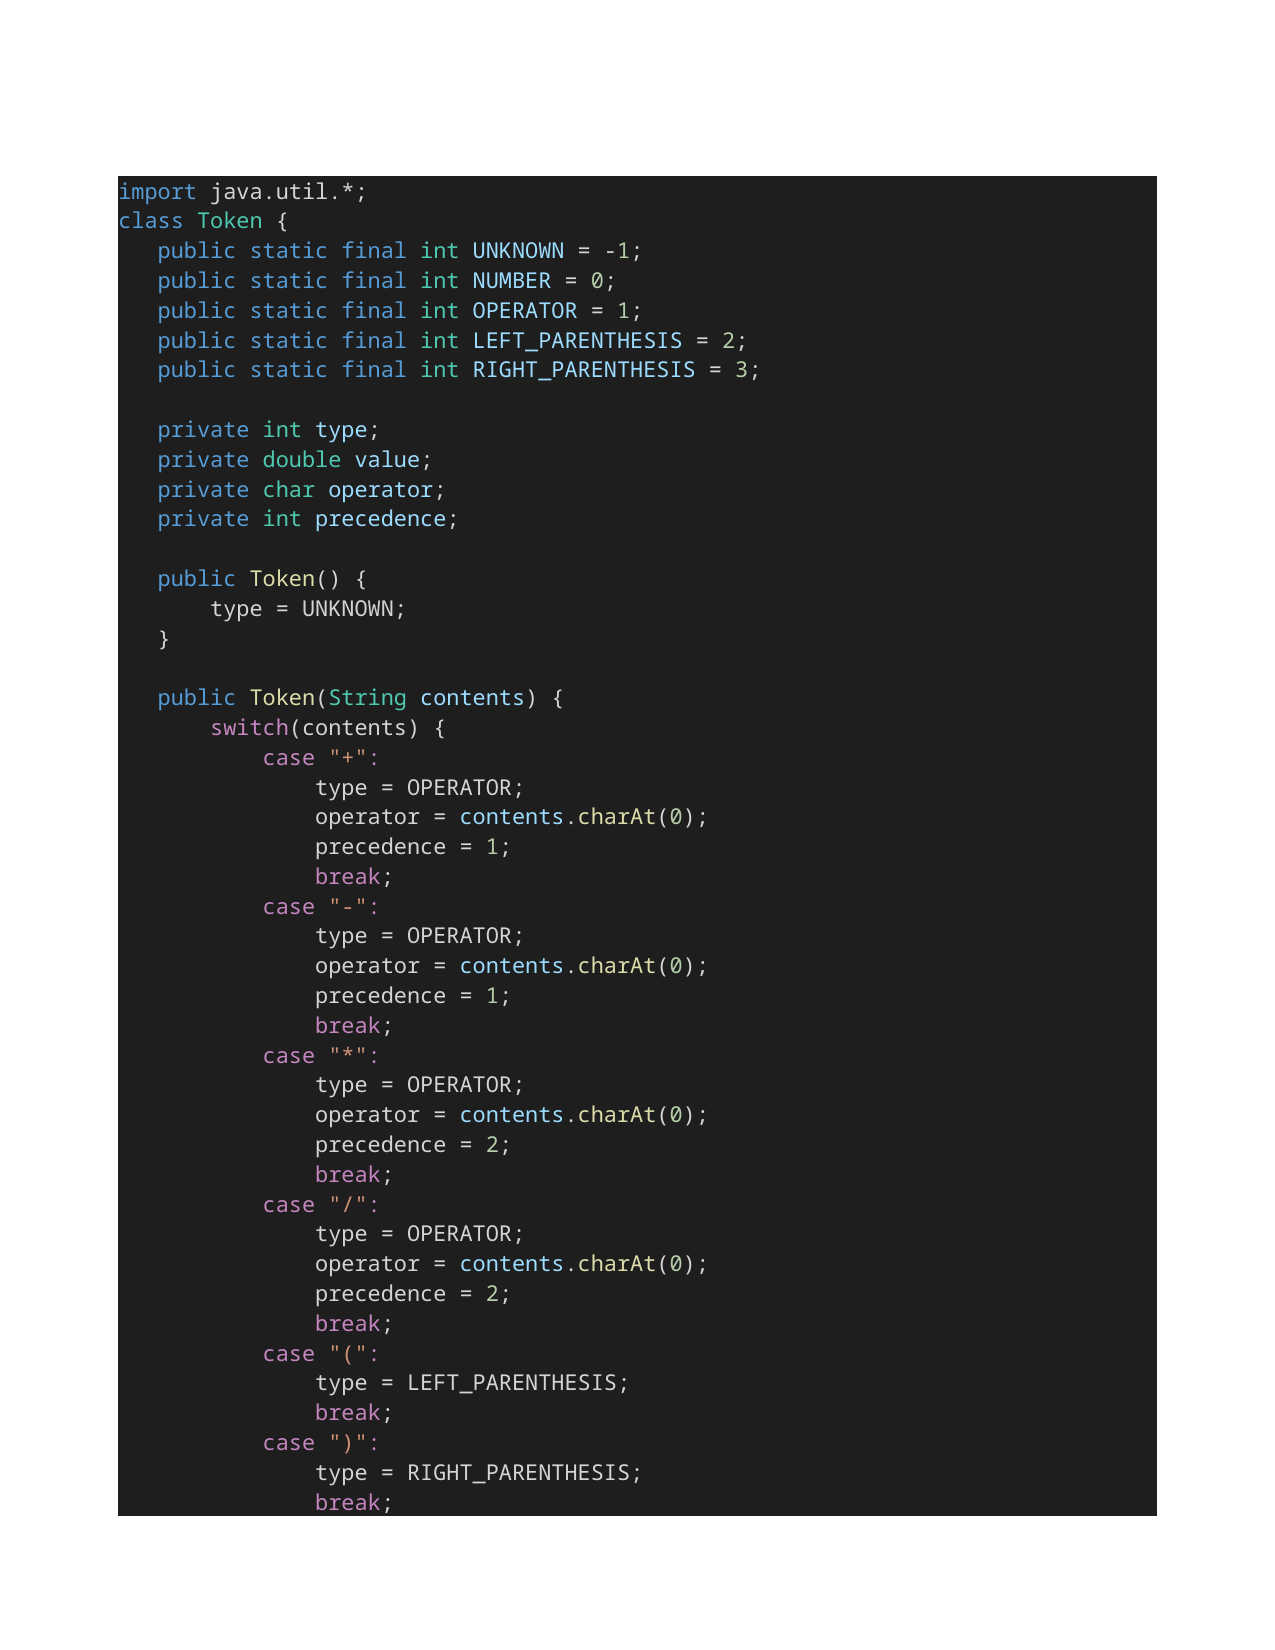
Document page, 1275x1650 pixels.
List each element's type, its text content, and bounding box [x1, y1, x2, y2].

text type = RIGHT_PARENTHESIS; [118, 1457, 1157, 1486]
text type = OPERATOR; [118, 1218, 1157, 1248]
text public static final int OPERATOR = 1; [118, 295, 1157, 324]
text private char operator; [118, 473, 1157, 503]
text public static final int LEFT_PARENTHESIS = 2; [118, 324, 1157, 354]
text case "(": [118, 1337, 1157, 1367]
text import java.util.*; [118, 176, 1157, 205]
text break; [118, 1010, 1157, 1039]
text break; [118, 1397, 1157, 1427]
text case ")": [118, 1427, 1157, 1457]
text private double value; [118, 444, 1157, 473]
text public static final int NUMBER = 0; [118, 265, 1157, 295]
text break; [118, 1486, 1157, 1516]
text public Token() { [118, 563, 1157, 593]
text operator = contents.charAt(0); [118, 801, 1157, 831]
text precedence = 2; [118, 1278, 1157, 1308]
text public static final int UNKNOWN = -1; [118, 235, 1157, 265]
text operator = contents.charAt(0); [118, 1099, 1157, 1129]
text break; [118, 1308, 1157, 1337]
text precedence = 1; [118, 831, 1157, 861]
text private int type; [118, 414, 1157, 444]
text type = LEFT_PARENTHESIS; [118, 1367, 1157, 1397]
text type = OPERATOR; [118, 920, 1157, 950]
text public Token(String contents) { [118, 682, 1157, 712]
text private int precedence; [118, 503, 1157, 533]
text precedence = 1; [118, 980, 1157, 1010]
text type = OPERATOR; [118, 1069, 1157, 1099]
text break; [118, 1159, 1157, 1188]
text precedence = 2; [118, 1129, 1157, 1159]
text break; [118, 861, 1157, 891]
text operator = contents.charAt(0); [118, 1248, 1157, 1278]
text operator = contents.charAt(0); [118, 950, 1157, 980]
text case "-": [118, 891, 1157, 920]
text case "*": [118, 1039, 1157, 1069]
text class Token { [118, 205, 1157, 235]
text case "/": [118, 1188, 1157, 1218]
text } [118, 622, 1157, 652]
text public static final int RIGHT_PARENTHESIS = 3; [118, 354, 1157, 384]
text switch(contents) { [118, 712, 1157, 742]
text case "+": [118, 742, 1157, 771]
text type = UNKNOWN; [118, 593, 1157, 622]
text type = OPERATOR; [118, 771, 1157, 801]
